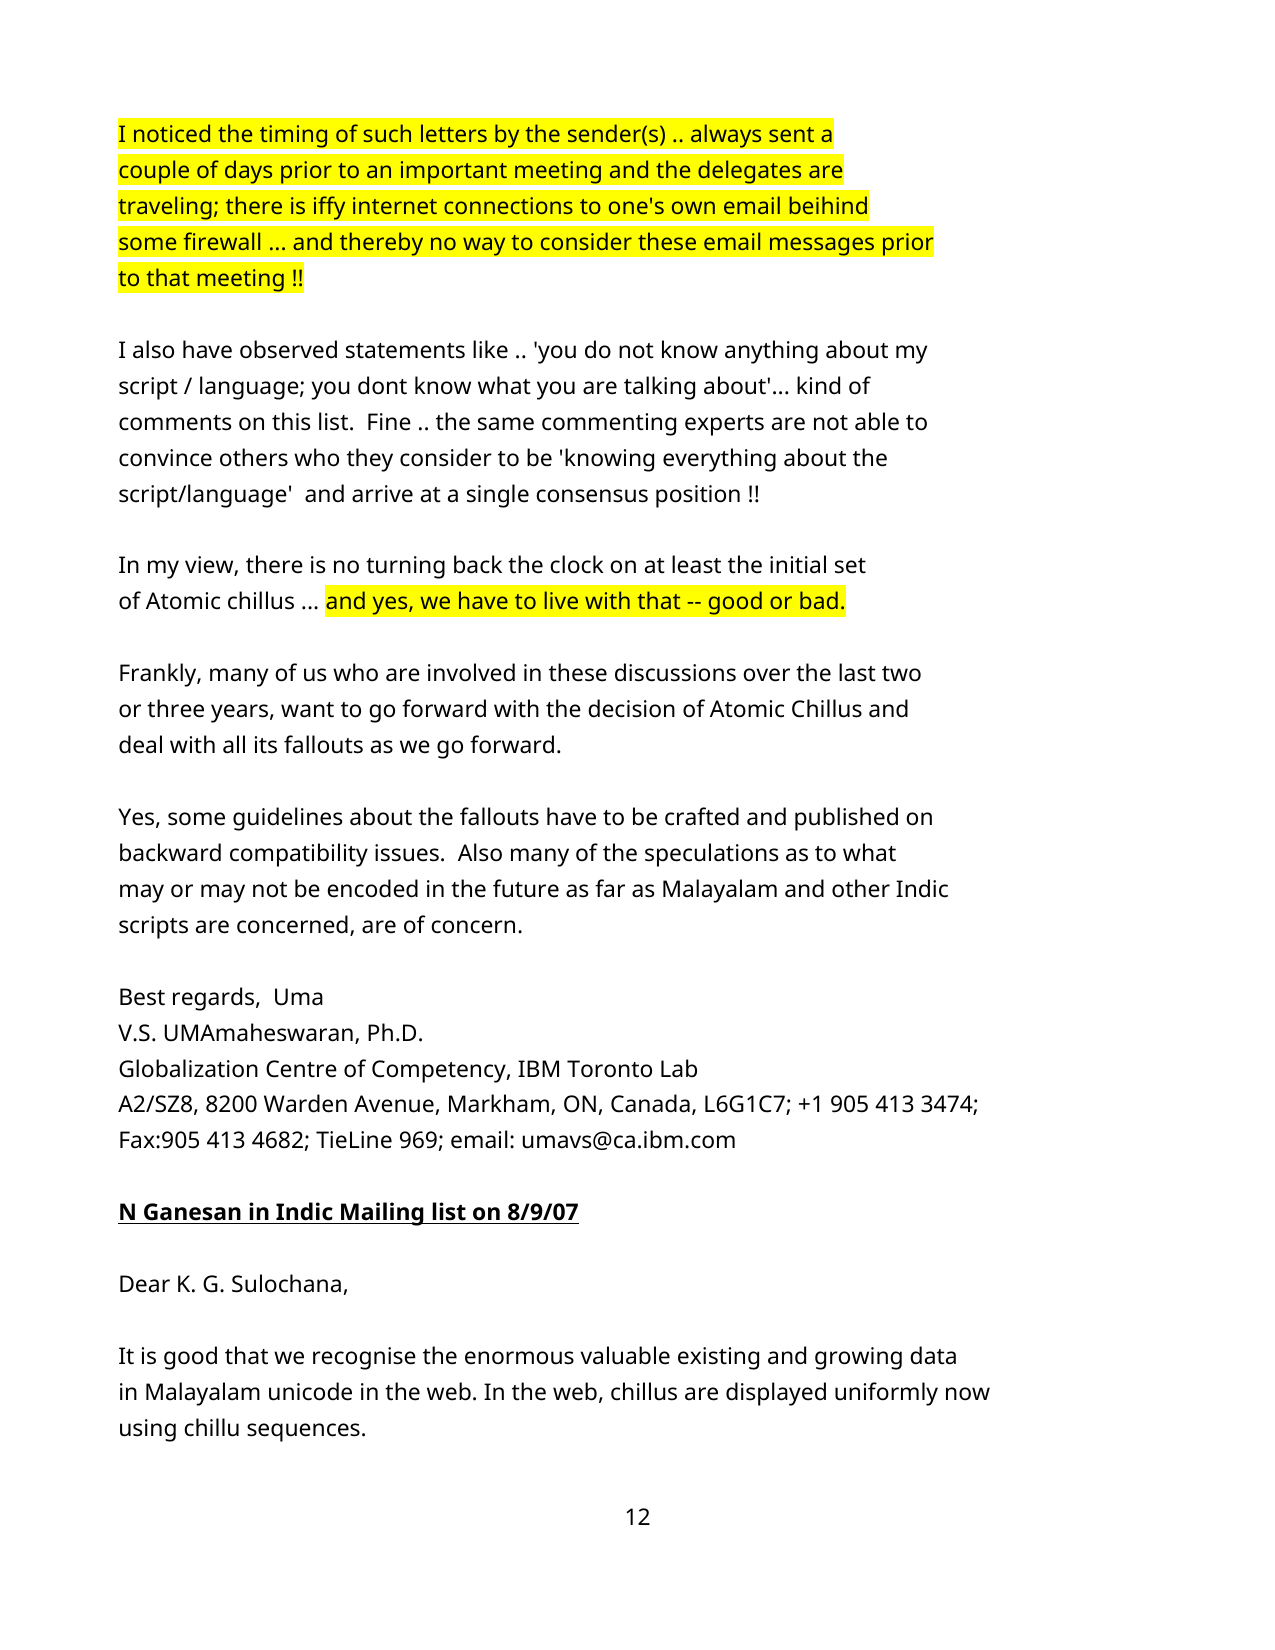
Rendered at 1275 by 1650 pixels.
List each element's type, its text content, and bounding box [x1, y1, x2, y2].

text It is good that we recognise the enormous valuable existing and growing data [118, 1340, 1157, 1371]
text Dear K. G. Sulochana, [118, 1268, 1157, 1299]
text in Malayalam unicode in the web. In the web, chillus are displayed uniformly now [118, 1376, 1157, 1407]
text using chillu sequences. [118, 1412, 1157, 1443]
text I noticed the timing of such letters by the sender(s) .. always sent a couple of days prior to an important meeting and the delegates are traveling; there is iffy internet connections to one's own email beihind some firewall ... and thereby no way to consider these email messages prior to that meeting !! I also have observed statements like .. 'you do not know anything about my script / language; you dont know what you are talking about'... kind of comments on this list. Fine .. the same commenting experts are not able to convince others who they consider to be 'knowing everything about the script/language' and arrive at a single consensus position !! In my view, there is no turning back the clock on at least the initial set of Atomic chillus ... and yes, we have to live with that -- good or bad. Frankly, many of us who are involved in these discussions over the last two or three years, want to go forward with the decision of Atomic Chillus and deal with all its fallouts as we go forward. Yes, some guidelines about the fallouts have to be crafted and published on backward compatibility issues. Also many of the speculations as to what may or may not be encoded in the future as far as Malayalam and other Indic scripts are concerned, are of concern. Best regards, Uma V.S. UMAmaheswaran, Ph.D. Globalization Centre of Competency, IBM Toronto Lab A2/SZ8, 8200 Warden Avenue, Markham, ON, Canada, L6G1C7; +1 905 413 3474; Fax:905 413 4682; TieLine 969; email: umavs@ca.ibm.com [118, 118, 1157, 1192]
text N Ganesan in Indic Mailing list on 8/9/07 [118, 1196, 1157, 1227]
